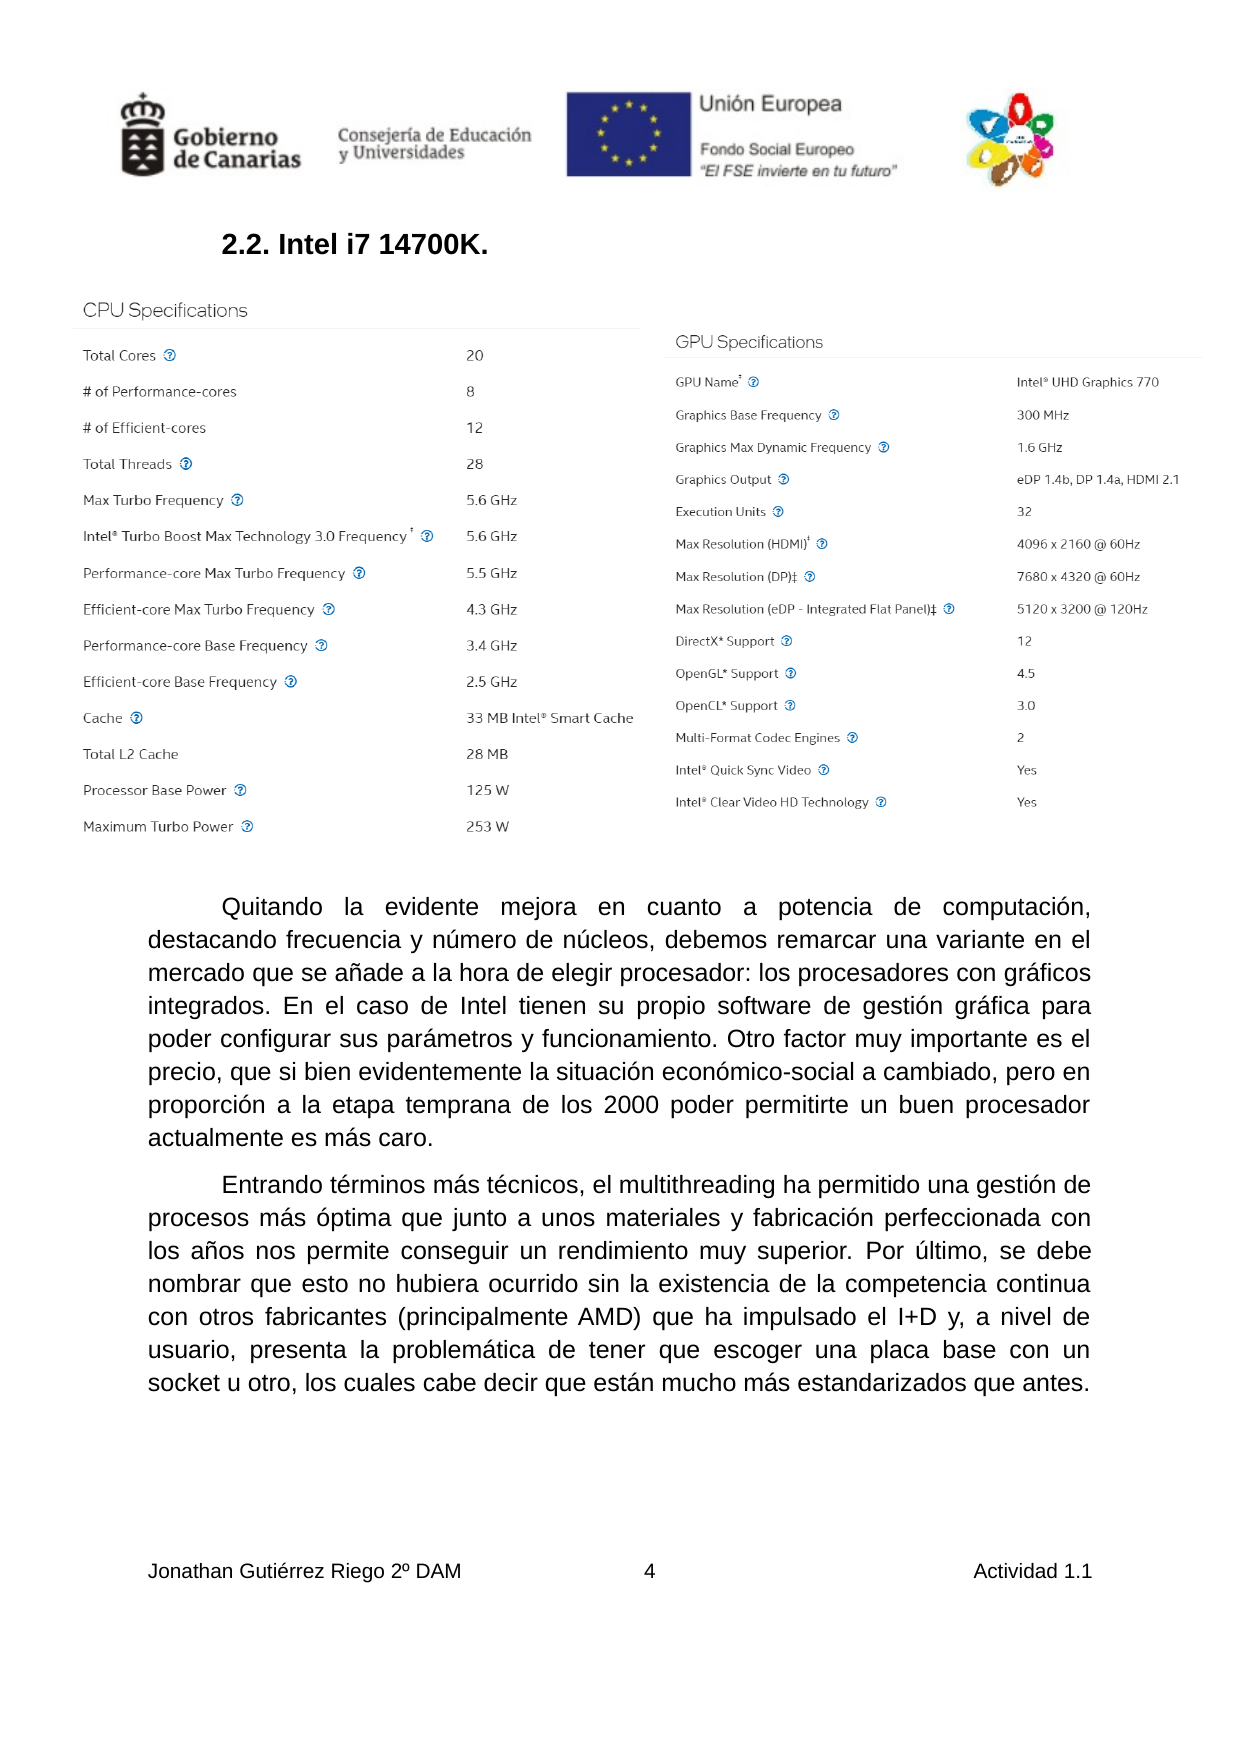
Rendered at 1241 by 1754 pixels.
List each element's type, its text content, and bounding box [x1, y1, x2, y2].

text Quitando la evidente mejora en cuanto a potencia de computación, destacando frecuencia y número de núcleos, debemos remarcar una variante en el mercado que se añade a la hora de elegir procesador: los procesadores con gráficos integrados. En el caso de Intel tienen su propio software de gestión gráfica para poder configurar sus parámetros y funcionamiento. Otro factor muy importante es el precio, que si bien evidentemente la situación económico-social a cambiado, pero en proporción a la etapa temprana de los 2000 poder permitirte un buen procesador actualmente es más caro. [148, 892, 1093, 1151]
picture [107, 88, 1134, 193]
text Entrando términos más técnicos, el multithreading ha permitido una gestión de procesos más óptima que junto a unos materiales y fabricación perfeccionada con los años nos permite conseguir un rendimiento muy superior. Por último, se debe nombrar que esto no hubiera ocurrido sin la existencia de la competencia continua con otros fabricantes (principalmente AMD) que ha impulsado el I+D y, a nivel de usuario, presenta la problemática de tener que escoger una placa base con un socket u otro, los cuales cabe decir que están mucho más estandarizados que antes. [148, 1170, 1093, 1397]
subtitle 2.2. Intel i7 14700K. [148, 227, 1093, 260]
picture [72, 292, 641, 842]
picture [664, 329, 1203, 816]
